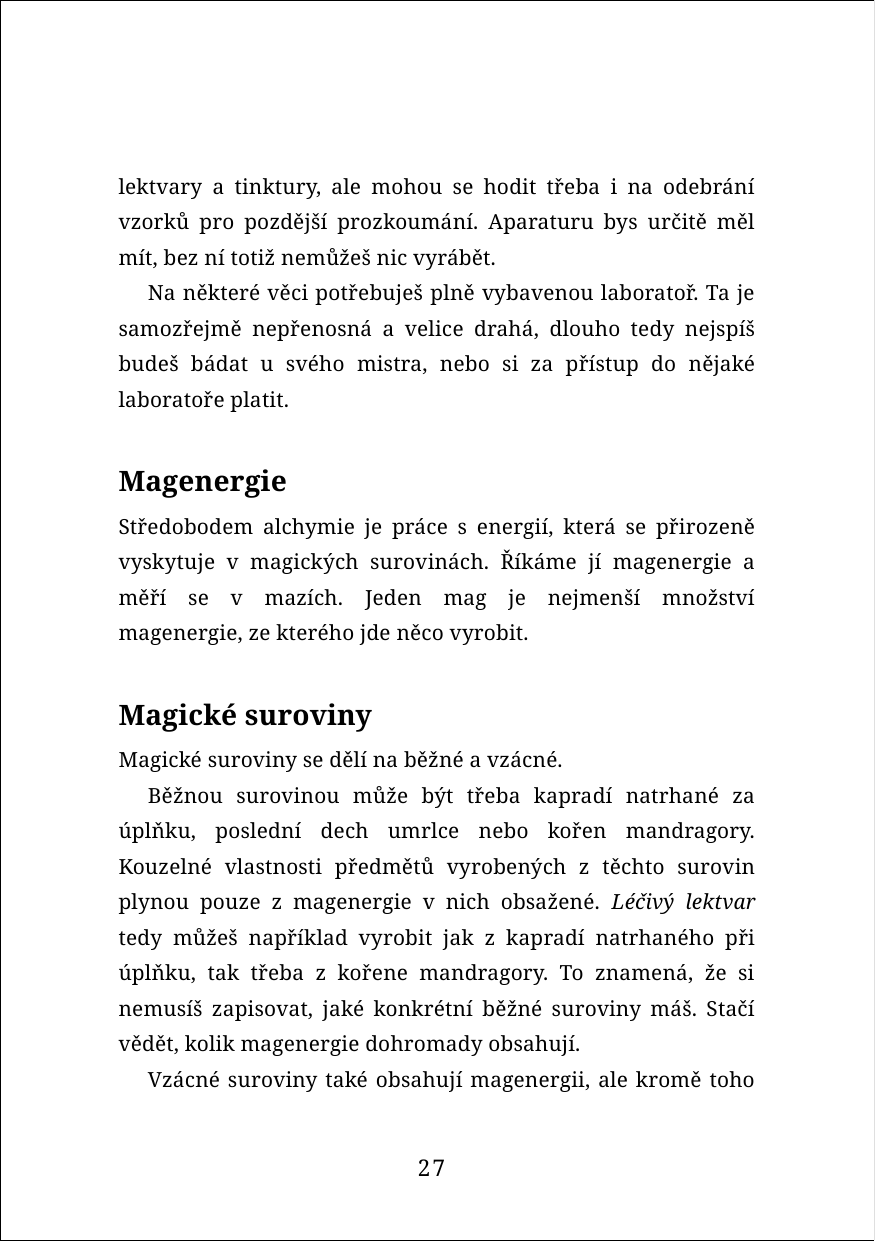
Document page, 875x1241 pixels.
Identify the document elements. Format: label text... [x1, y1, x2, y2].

text lektvary a tinktury, ale mohou se hodit třeba i na odebrání vzorků pro pozdější prozkoumání. Aparaturu bys určitě měl mít, bez ní totiž nemůžeš nic vyrábět. Na některé věci potřebuješ plně vybavenou laboratoř. Ta je samozřejmě nepřenosná a velice drahá, dlouho tedy nejspíš budeš bádat u svého mistra, nebo si za přístup do nějaké laboratoře platit. [118, 172, 756, 413]
subtitle Magické suroviny [118, 695, 756, 734]
subtitle Magenergie [118, 462, 756, 500]
text Středobodem alchymie je práce s energií, která se přirozeně vyskytuje v magických surovinách. Říkáme jí magenergie a měří se v mazích. Jeden mag je nejmenší množství magenergie, ze kterého jde něco vyrobit. [118, 512, 756, 647]
text Magické suroviny se dělí na běžné a vzácné. Běžnou surovinou může být třeba kapradí natrhané za úplňku, poslední dech umrlce nebo kořen mandragory. Kouzelné vlastnosti předmětů vyrobených z těchto surovin plynou pouze z magenergie v nich obsažené. Léčivý lektvar tedy můžeš například vyrobit jak z kapradí natrhaného při úplňku, tak třeba z kořene mandragory. To znamená, že si nemusíš zapisovat, jaké konkrétní běžné suroviny máš. Stačí vědět, kolik magenergie dohromady obsahují. Vzácné suroviny také obsahují magenergii, ale kromě toho [118, 745, 756, 1093]
